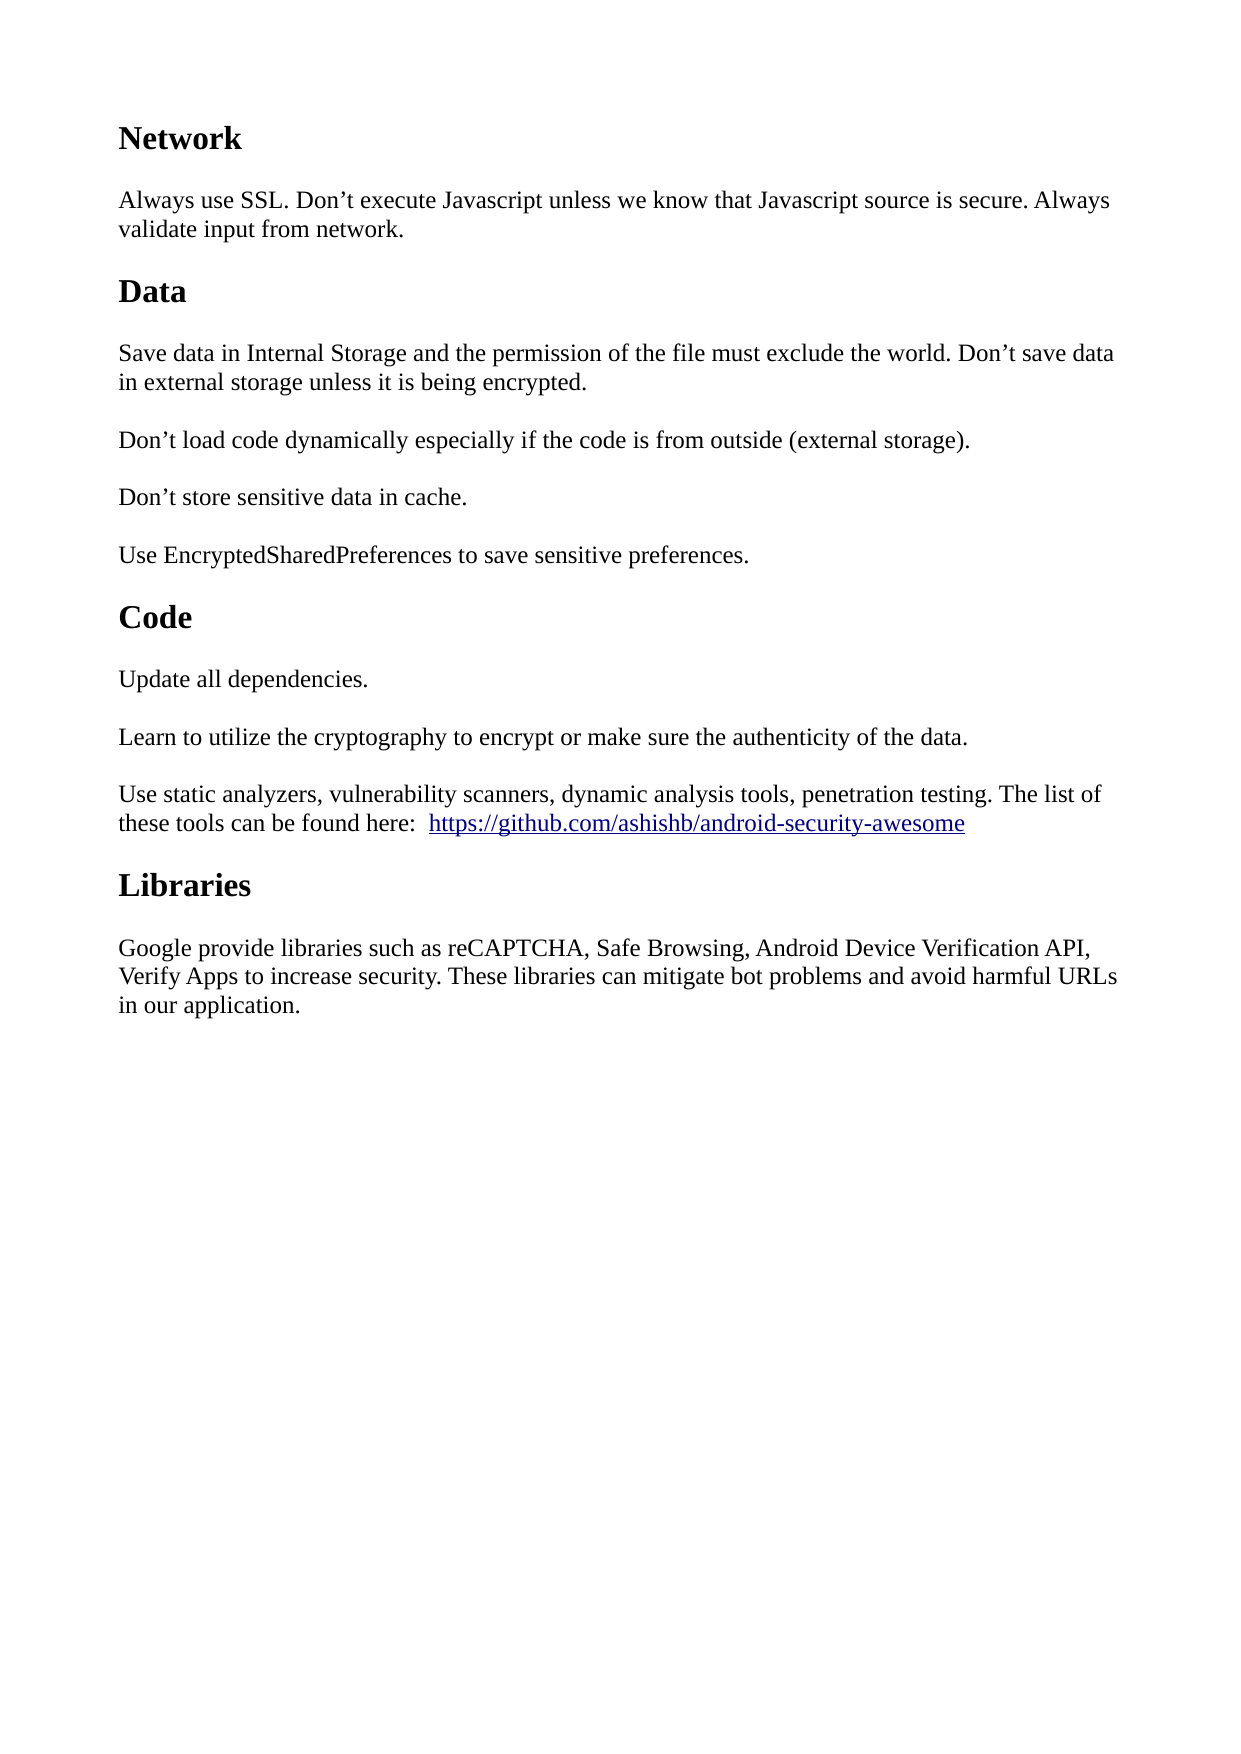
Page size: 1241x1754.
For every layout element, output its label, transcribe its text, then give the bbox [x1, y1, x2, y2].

text Data [118, 271, 1122, 310]
text Libraries [118, 866, 1122, 904]
text Don’t load code dynamically especially if the code is from outside (external storage). [118, 425, 1122, 453]
text Don’t store sensitive data in cache. [118, 482, 1122, 511]
text Update all dependencies. [118, 664, 1122, 693]
text Learn to utilize the cryptography to encrypt or make sure the authenticity of the data. [118, 722, 1122, 751]
text Always use SSL. Don’t execute Javascript unless we know that Javascript source is secure. Always validate input from network. [118, 185, 1122, 243]
text Use static analyzers, vulnerability scanners, dynamic analysis tools, penetration testing. The list of these tools can be found here: https://github.com/ashishb/android-security-awesome [118, 779, 1122, 837]
text Network [118, 118, 1122, 156]
text Code [118, 597, 1122, 636]
text Google provide libraries such as reCAPTCHA, Safe Browsing, Android Device Verification API, Verify Apps to increase security. These libraries can mitigate bot problems and avoid harmful URLs in our application. [118, 933, 1122, 1019]
text Save data in Internal Storage and the permission of the file must exclude the world. Don’t save data in external storage unless it is being encrypted. [118, 338, 1122, 396]
text Use EncryptedSharedPreferences to save sensitive preferences. [118, 540, 1122, 568]
